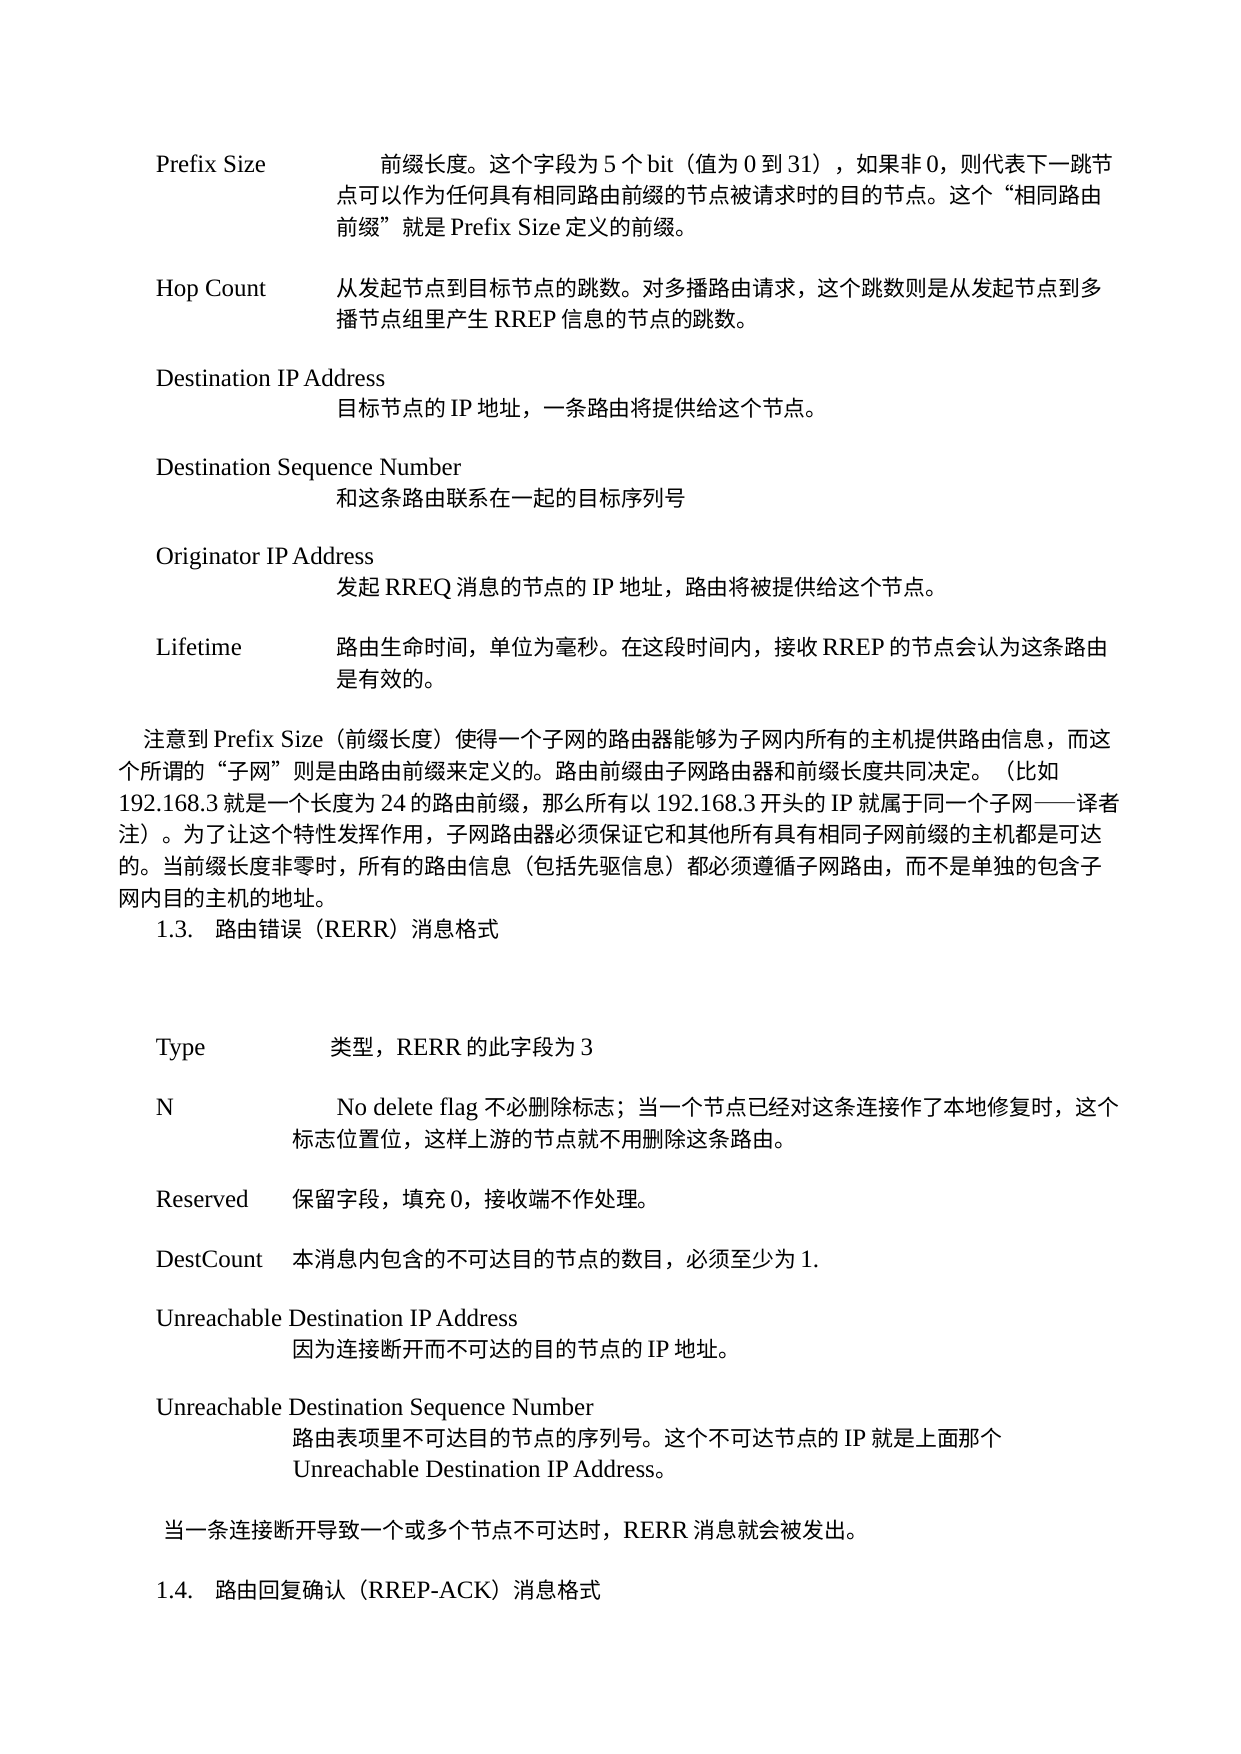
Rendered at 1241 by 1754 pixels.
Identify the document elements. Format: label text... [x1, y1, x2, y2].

text Hop Count 从发起节点到目标节点的跳数。对多播路由请求，这个跳数则是从发起节点到多播节点组里产生RREP信息的节点的跳数。 [156, 271, 1122, 334]
text 目标节点的IP地址，一条路由将提供给这个节点。 [156, 391, 1122, 423]
text 发起RREQ消息的节点的IP地址，路由将被提供给这个节点。 [156, 570, 1122, 601]
text 和这条路由联系在一起的目标序列号 [156, 481, 1122, 512]
text 注意到Prefix Size（前缀长度）使得一个子网的路由器能够为子网内所有的主机提供路由信息，而这个所谓的“子网”则是由路由前缀来定义的。路由前缀由子网路由器和前缀长度共同决定。（比如192.168.3就是一个长度为24的路由前缀，那么所有以192.168.3开头的IP就属于同一个子网——译者注）。为了让这个特性发挥作用，子网路由器必须保证它和其他所有具有相同子网前缀的主机都是可达的。当前缀长度非零时，所有的路由信息（包括先驱信息）都必须遵循子网路由，而不是单独的包含子网内目的主机的地址。 [118, 722, 1122, 912]
text Lifetime 路由生命时间，单位为毫秒。在这段时间内，接收RREP的节点会认为这条路由是有效的。 [156, 630, 1122, 693]
text Type 类型，RERR的此字段为3 [156, 1029, 1122, 1061]
text N No delete flag 不必删除标志；当一个节点已经对这条连接作了本地修复时，这个标志位置位，这样上游的节点就不用删除这条路由。 [156, 1090, 1122, 1153]
text 当一条连接断开导致一个或多个节点不可达时，RERR消息就会被发出。 [118, 1513, 1122, 1544]
text Originator IP Address [156, 541, 1122, 570]
text Unreachable Destination Sequence Number [156, 1392, 1122, 1421]
text Reserved 保留字段，填充0，接收端不作处理。 [156, 1182, 1122, 1214]
text 路由表项里不可达目的节点的序列号。这个不可达节点的IP就是上面那个Unreachable Destination IP Address。 [156, 1421, 1122, 1484]
list 路由错误（RERR）消息格式 [156, 912, 1122, 944]
text Destination Sequence Number [156, 452, 1122, 481]
text Unreachable Destination IP Address [156, 1303, 1122, 1332]
list 路由回复确认（RREP-ACK）消息格式 [156, 1573, 1122, 1605]
text Prefix Size 前缀长度。这个字段为5个bit（值为0到31），如果非0，则代表下一跳节点可以作为任何具有相同路由前缀的节点被请求时的目的节点。这个“相同路由前缀”就是Prefix Size定义的前缀。 [156, 147, 1122, 242]
text 因为连接断开而不可达的目的节点的IP地址。 [156, 1332, 1122, 1363]
text Destination IP Address [156, 363, 1122, 391]
text DestCount 本消息内包含的不可达目的节点的数目，必须至少为1. [156, 1242, 1122, 1274]
